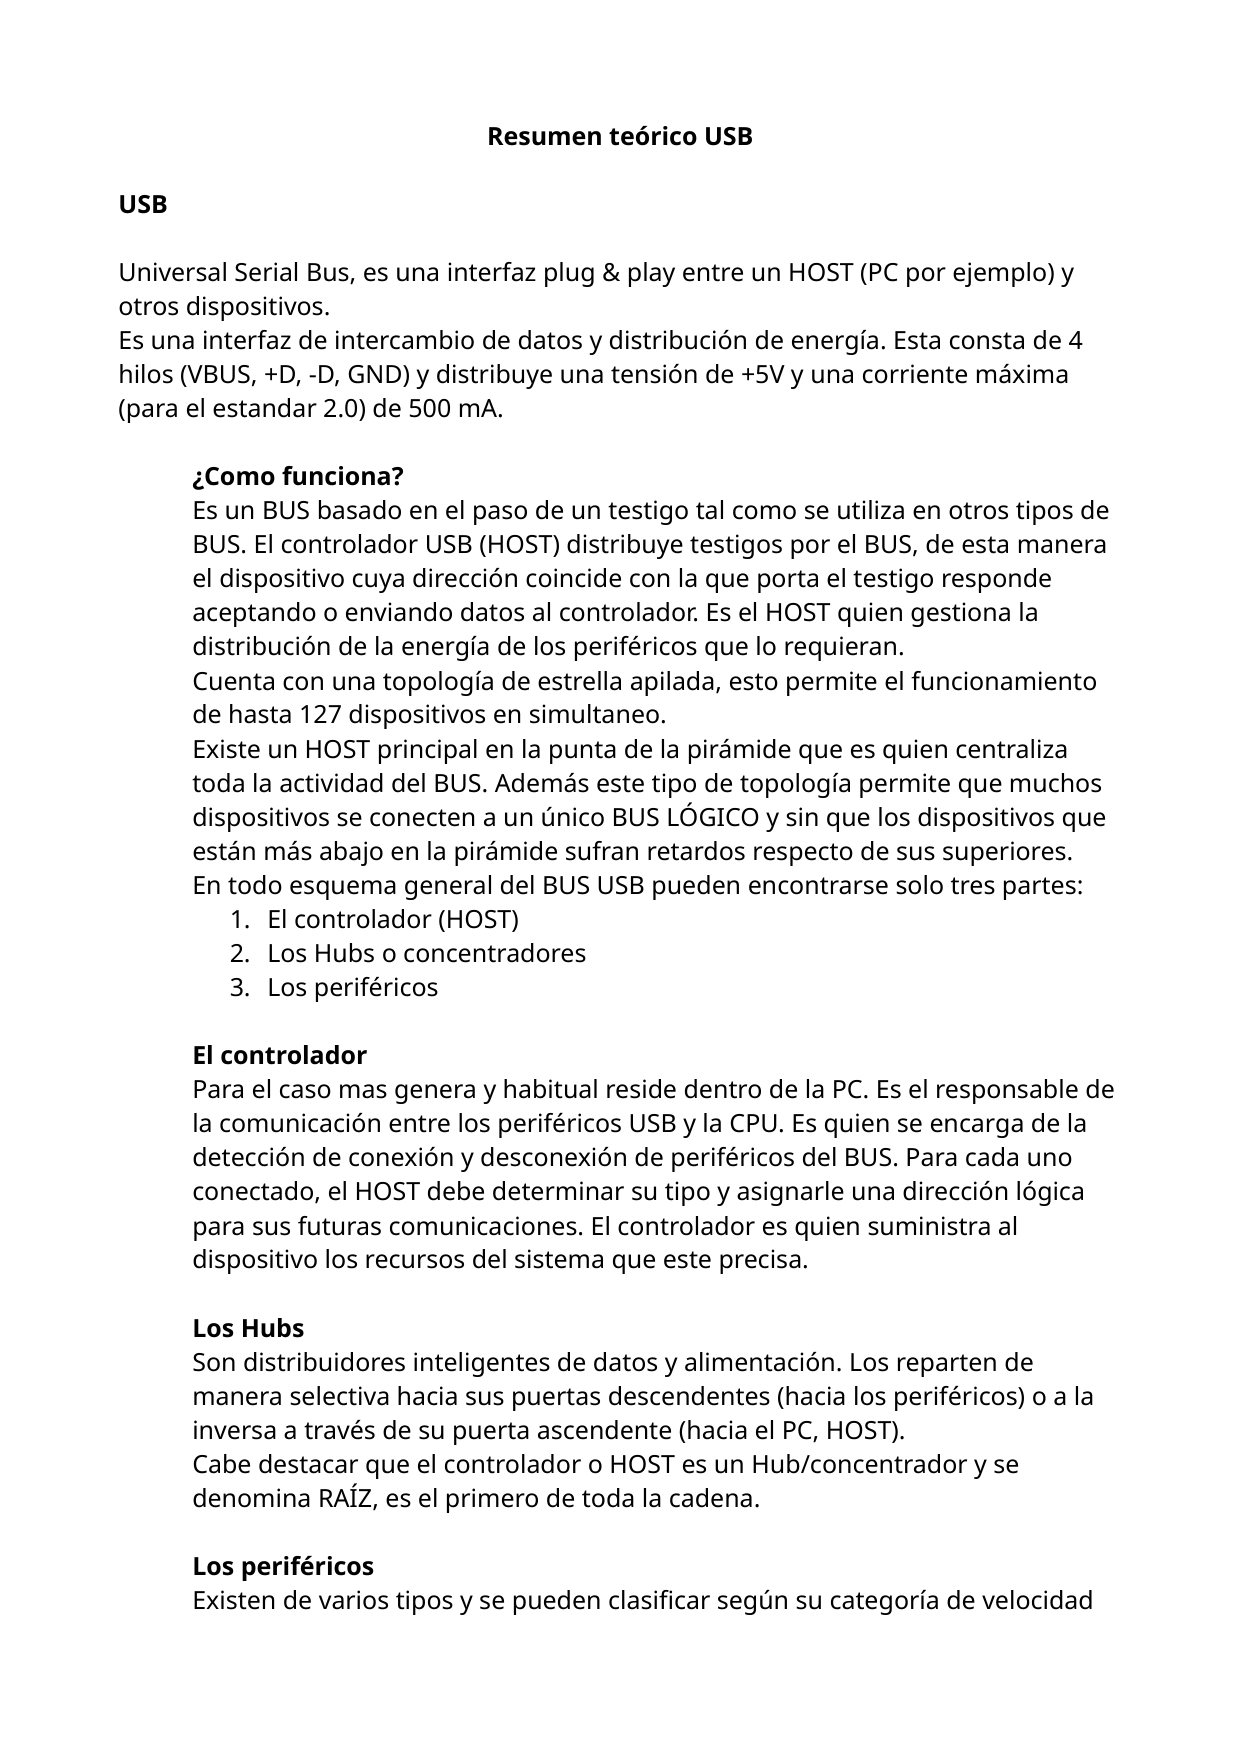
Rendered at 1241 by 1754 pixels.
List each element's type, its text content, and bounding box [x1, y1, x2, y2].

text Para el caso mas genera y habitual reside dentro de la PC. Es el responsable de la comunicación entre los periféricos USB y la CPU. Es quien se encarga de la detección de conexión y desconexión de periféricos del BUS. Para cada uno conectado, el HOST debe determinar su tipo y asignarle una dirección lógica para sus futuras comunicaciones. El controlador es quien suministra al dispositivo los recursos del sistema que este precisa. [192, 1072, 1122, 1276]
text Es un BUS basado en el paso de un testigo tal como se utiliza en otros tipos de BUS. El controlador USB (HOST) distribuye testigos por el BUS, de esta manera el dispositivo cuya dirección coincide con la que porta el testigo responde aceptando o enviando datos al controlador. Es el HOST quien gestiona la distribución de la energía de los periféricos que lo requieran. [192, 493, 1122, 663]
text Los periféricos [192, 1549, 1122, 1583]
text ¿Como funciona? [192, 459, 1122, 493]
text USB [118, 186, 1122, 220]
list Los Hubs o concentradores [229, 936, 1122, 970]
list El controlador (HOST) [229, 902, 1122, 936]
text En todo esquema general del BUS USB pueden encontrarse solo tres partes: [192, 867, 1122, 902]
text Es una interfaz de intercambio de datos y distribución de energía. Esta consta de 4 hilos (VBUS, +D, -D, GND) y distribuye una tensión de +5V y una corriente máxima (para el estandar 2.0) de 500 mA. [118, 322, 1122, 425]
text Existen de varios tipos y se pueden clasificar según su categoría de velocidad [192, 1583, 1122, 1617]
text Los Hubs [192, 1310, 1122, 1344]
text Cabe destacar que el controlador o HOST es un Hub/concentrador y se denomina RAÍZ, es el primero de toda la cadena. [192, 1447, 1122, 1515]
text El controlador [192, 1038, 1122, 1072]
text Son distribuidores inteligentes de datos y alimentación. Los reparten de manera selectiva hacia sus puertas descendentes (hacia los periféricos) o a la inversa a través de su puerta ascendente (hacia el PC, HOST). [192, 1344, 1122, 1447]
text Existe un HOST principal en la punta de la pirámide que es quien centraliza toda la actividad del BUS. Además este tipo de topología permite que muchos dispositivos se conecten a un único BUS LÓGICO y sin que los dispositivos que están más abajo en la pirámide sufran retardos respecto de sus superiores. [192, 731, 1122, 867]
text Cuenta con una topología de estrella apilada, esto permite el funcionamiento de hasta 127 dispositivos en simultaneo. [192, 663, 1122, 731]
text Resumen teórico USB [118, 118, 1122, 152]
list Los periféricos [229, 970, 1122, 1004]
text Universal Serial Bus, es una interfaz plug & play entre un HOST (PC por ejemplo) y otros dispositivos. [118, 254, 1122, 322]
